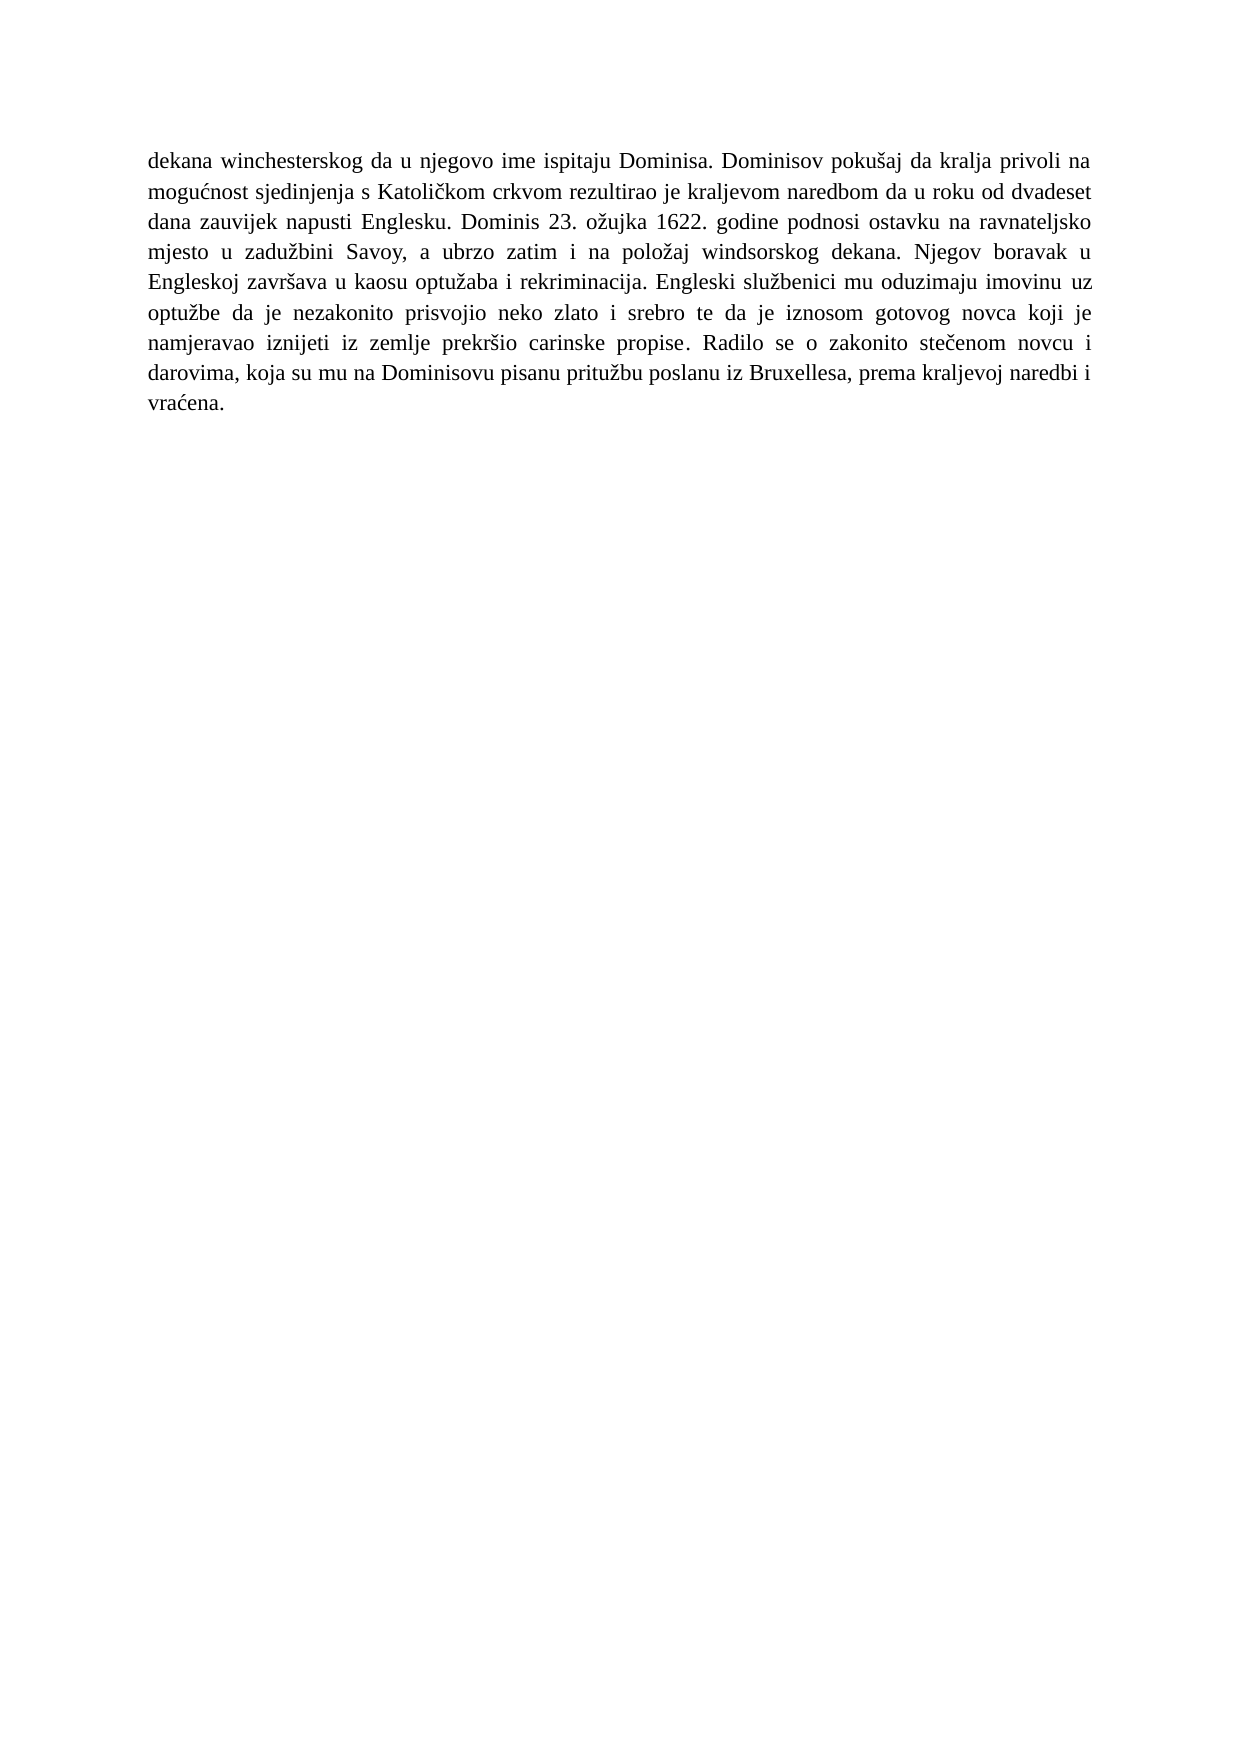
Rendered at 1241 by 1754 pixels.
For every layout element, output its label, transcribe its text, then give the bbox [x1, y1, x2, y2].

text dekana winchesterskog da u njegovo ime ispitaju Dominisa. Dominisov pokušaj da kralja privoli na mogućnost sjedinjenja s Katoličkom crkvom rezultirao je kraljevom naredbom da u roku od dvadeset dana zauvijek napusti Englesku. Dominis 23. ožujka 1622. godine podnosi ostavku na ravnateljsko mjesto u zadužbini Savoy, a ubrzo zatim i na položaj windsorskog dekana. Njegov boravak u Engleskoj završava u kaosu optužaba i rekriminacija. Engleski službenici mu oduzimaju imovinu uz optužbe da je nezakonito prisvojio neko zlato i srebro te da je iznosom gotovog novca koji je namjeravao iznijeti iz zemlje prekršio carinske propise. Radilo se o zakonito stečenom novcu i darovima, koja su mu na Dominisovu pisanu pritužbu poslanu iz Bruxellesa, prema kraljevoj naredbi i vraćena. [148, 148, 1093, 416]
